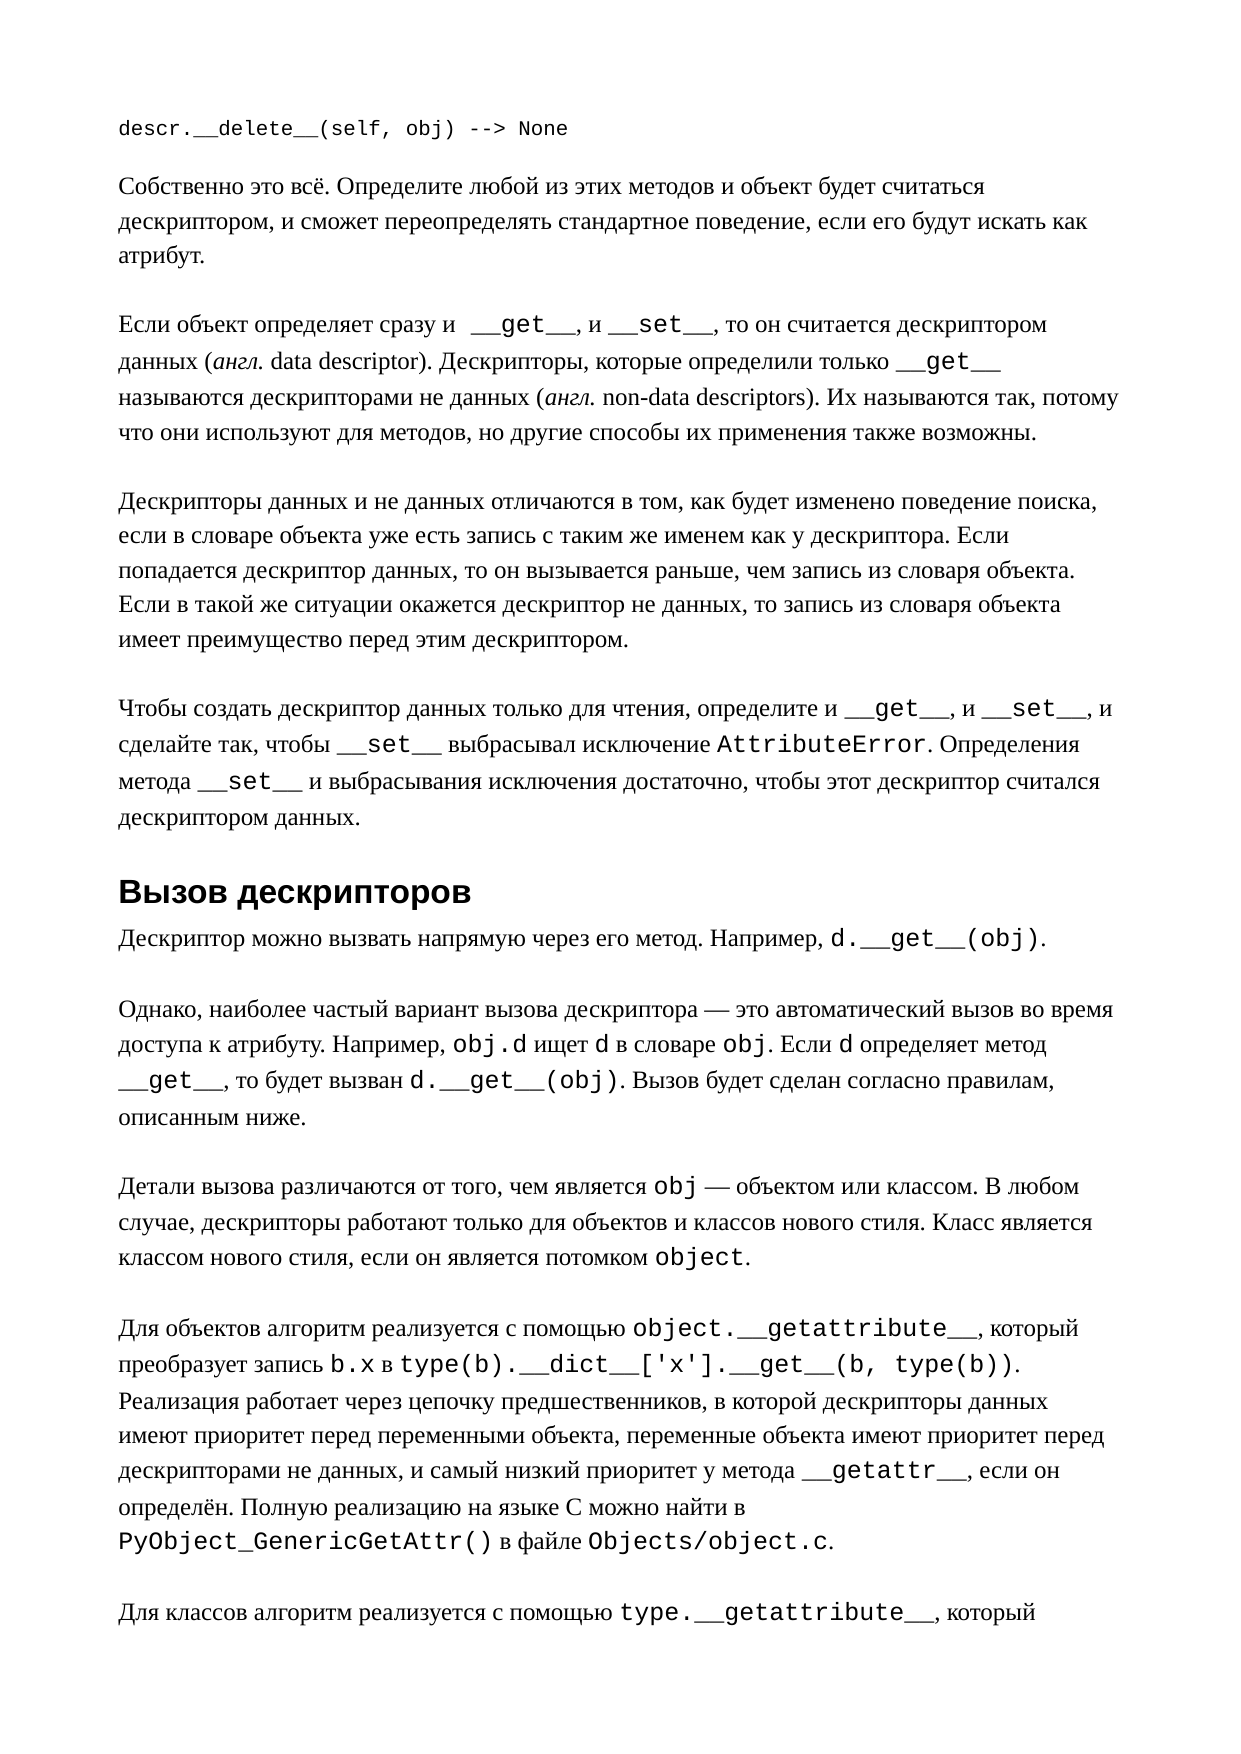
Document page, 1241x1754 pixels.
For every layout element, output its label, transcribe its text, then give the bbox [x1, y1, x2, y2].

text Собственно это всё. Определите любой из этих методов и объект будет считаться дескриптором, и сможет переопределять стандартное поведение, если его будут искать как атрибут. Если объект определяет сразу и __get__, и __set__, то он считается дескриптором данных (англ. data descriptor). Дескрипторы, которые определили только __get__ называются дескрипторами не данных (англ. non-data descriptors). Их называются так, потому что они используют для методов, но другие способы их применения также возможны. Дескрипторы данных и не данных отличаются в том, как будет изменено поведение поиска, если в словаре объекта уже есть запись с таким же именем как у дескриптора. Если попадается дескриптор данных, то он вызывается раньше, чем запись из словаря объекта. Если в такой же ситуации окажется дескриптор не данных, то запись из словаря объекта имеет преимущество перед этим дескриптором. Чтобы создать дескриптор данных только для чтения, определите и __get__, и __set__, и сделайте так, чтобы __set__ выбрасывал исключение AttributeError. Определения метода __set__ и выбрасывания исключения достаточно, чтобы этот дескриптор считался дескриптором данных. [118, 171, 1122, 831]
text descr.__delete__(self, obj) --> None [118, 118, 1122, 142]
subtitle Вызов дескрипторов [118, 872, 1122, 911]
text Дескриптор можно вызвать напрямую через его метод. Например, d.__get__(obj). Однако, наиболее частый вариант вызова дескриптора — это автоматический вызов во время доступа к атрибуту. Например, obj.d ищет d в словаре obj. Если d определяет метод __get__, то будет вызван d.__get__(obj). Вызов будет сделан согласно правилам, описанным ниже. Детали вызова различаются от того, чем является obj — объектом или классом. В любом случае, дескрипторы работают только для объектов и классов нового стиля. Класс является классом нового стиля, если он является потомком object. Для объектов алгоритм реализуется с помощью object.__getattribute__, который преобразует запись b.x в type(b).__dict__['x'].__get__(b, type(b)). Реализация работает через цепочку предшественников, в которой дескрипторы данных имеют приоритет перед переменными объекта, переменные объекта имеют приоритет перед дескрипторами не данных, и самый низкий приоритет у метода __getattr__, если он определён. Полную реализацию на языке C можно найти в PyObject_GenericGetAttr() в файле Objects/object.c. Для классов алгоритм реализуется с помощью type.__getattribute__, который [118, 923, 1122, 1628]
